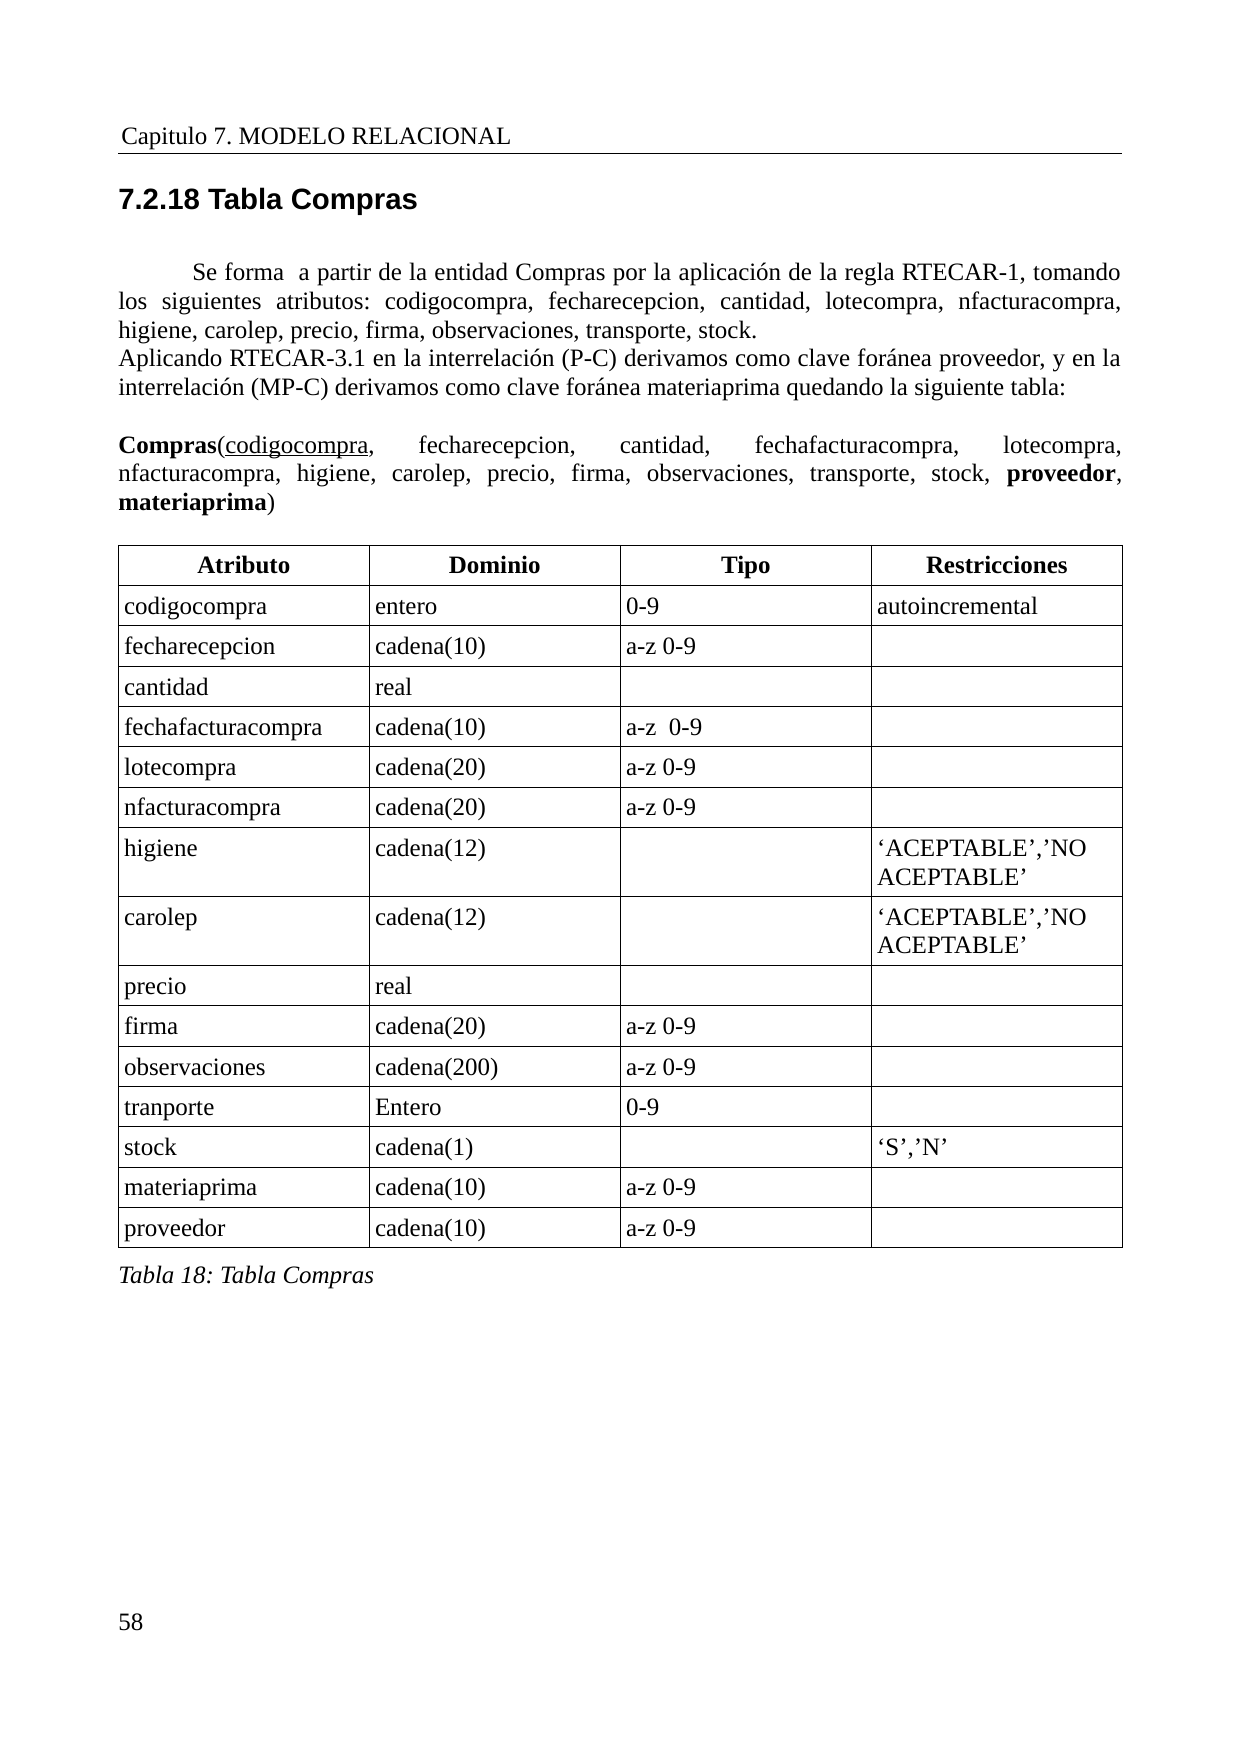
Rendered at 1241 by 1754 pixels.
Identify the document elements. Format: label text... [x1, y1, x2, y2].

table_cell carolep [119, 897, 369, 965]
table_cell cadena(10) [370, 626, 620, 666]
table_cell [621, 966, 871, 1005]
table_cell ‘S’,’N’ [872, 1127, 1122, 1167]
table_cell a-z 0-9 [621, 1208, 871, 1247]
table_cell firma [119, 1006, 369, 1046]
table_cell [872, 747, 1122, 787]
table_cell materiaprima [119, 1168, 369, 1207]
table_cell [621, 897, 871, 965]
table_cell [872, 1208, 1122, 1247]
table_cell fecharecepcion [119, 626, 369, 666]
table_cell [621, 1127, 871, 1167]
table_cell [621, 667, 871, 706]
table_cell proveedor [119, 1208, 369, 1247]
table_cell cadena(10) [370, 1208, 620, 1247]
table_header Restricciones [872, 546, 1122, 585]
table_cell cadena(10) [370, 1168, 620, 1207]
table_header Atributo [119, 546, 369, 585]
text Se forma a partir de la entidad Compras por la aplicación de la regla RTECAR-1, tomando los siguientes atributos: codigocompra, fecharecepcion, cantidad, lotecompra, nfacturacompra, higiene, carolep, precio, firma, observaciones, transporte, stock. [118, 257, 1122, 343]
table_cell [621, 828, 871, 896]
table_cell [872, 1006, 1122, 1046]
subtitle 7.2.18 Tabla Compras [118, 182, 1122, 216]
table_cell ‘ACEPTABLE’,’NO ACEPTABLE’ [872, 897, 1122, 965]
text Compras(codigocompra, fecharecepcion, cantidad, fechafacturacompra, lotecompra, nfacturacompra, higiene, carolep, precio, firma, observaciones, transporte, stock, proveedor, materiaprima) [118, 430, 1122, 516]
table_cell cantidad [119, 667, 369, 706]
table_cell cadena(20) [370, 788, 620, 827]
text Tabla 18: Tabla Compras [118, 1260, 1122, 1289]
table_cell a-z 0-9 [621, 747, 871, 787]
table_cell [872, 667, 1122, 706]
table_cell a-z 0-9 [621, 1006, 871, 1046]
table_cell [872, 707, 1122, 746]
table_cell 0-9 [621, 586, 871, 625]
table_header Tipo [621, 546, 871, 585]
table_cell cadena(200) [370, 1047, 620, 1086]
table_cell [872, 788, 1122, 827]
table_cell [872, 1168, 1122, 1207]
table_cell cadena(10) [370, 707, 620, 746]
table_cell nfacturacompra [119, 788, 369, 827]
table_cell fechafacturacompra [119, 707, 369, 746]
table_cell entero [370, 586, 620, 625]
table_cell cadena(1) [370, 1127, 620, 1167]
table_cell codigocompra [119, 586, 369, 625]
text Aplicando RTECAR-3.1 en la interrelación (P-C) derivamos como clave foránea proveedor, y en la interrelación (MP-C) derivamos como clave foránea materiaprima quedando la siguiente tabla: [118, 343, 1122, 401]
table_cell Entero [370, 1087, 620, 1126]
table_cell cadena(12) [370, 897, 620, 965]
table_cell cadena(20) [370, 747, 620, 787]
table_cell cadena(20) [370, 1006, 620, 1046]
table_cell a-z 0-9 [621, 626, 871, 666]
table_cell autoincremental [872, 586, 1122, 625]
table_cell a-z 0-9 [621, 707, 871, 746]
table_cell a-z 0-9 [621, 1047, 871, 1086]
table_cell stock [119, 1127, 369, 1167]
table_cell [872, 966, 1122, 1005]
table_cell [872, 626, 1122, 666]
table_cell a-z 0-9 [621, 788, 871, 827]
table_cell ‘ACEPTABLE’,’NO ACEPTABLE’ [872, 828, 1122, 896]
table_cell observaciones [119, 1047, 369, 1086]
table_cell cadena(12) [370, 828, 620, 896]
table_cell a-z 0-9 [621, 1168, 871, 1207]
table_cell [872, 1087, 1122, 1126]
table_cell real [370, 667, 620, 706]
table_cell real [370, 966, 620, 1005]
table_cell lotecompra [119, 747, 369, 787]
table_cell 0-9 [621, 1087, 871, 1126]
table_cell [872, 1047, 1122, 1086]
table_header Dominio [370, 546, 620, 585]
table_cell higiene [119, 828, 369, 896]
table_cell precio [119, 966, 369, 1005]
table_cell tranporte [119, 1087, 369, 1126]
